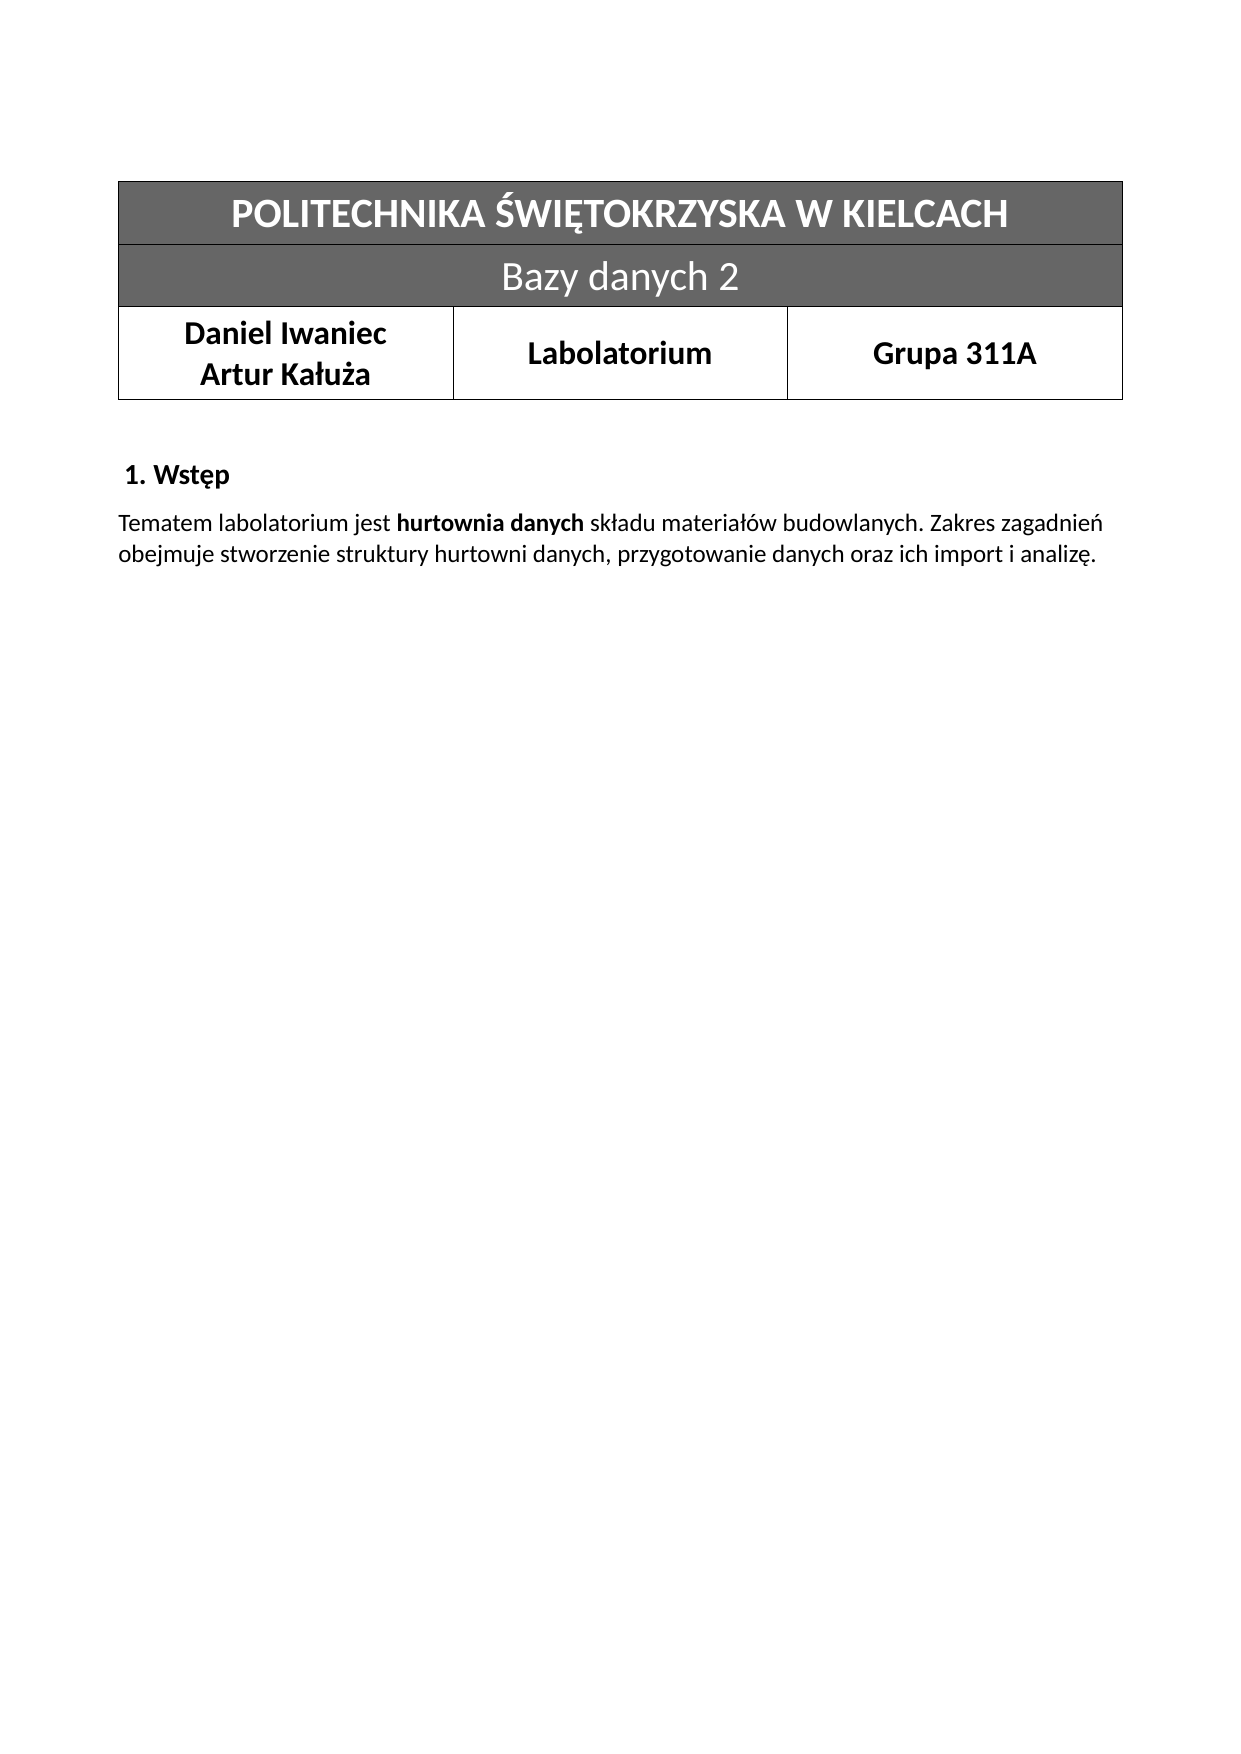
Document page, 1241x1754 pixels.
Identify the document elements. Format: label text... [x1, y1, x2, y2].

table_cell Bazy danych 2 [119, 245, 1122, 306]
table_cell Daniel Iwaniec Artur Kałuża [119, 307, 453, 399]
table_cell Grupa 311A [788, 307, 1122, 399]
table_cell Labolatorium [454, 307, 787, 399]
text Tematem labolatorium jest hurtownia danych składu materiałów budowlanych. Zakres zagadnień obejmuje stworzenie struktury hurtowni danych, przygotowanie danych oraz ich import i analizę. [118, 507, 1122, 568]
table_header 1. Wstęp [118, 450, 1122, 497]
table_header POLITECHNIKA ŚWIĘTOKRZYSKA W KIELCACH [119, 182, 1122, 244]
